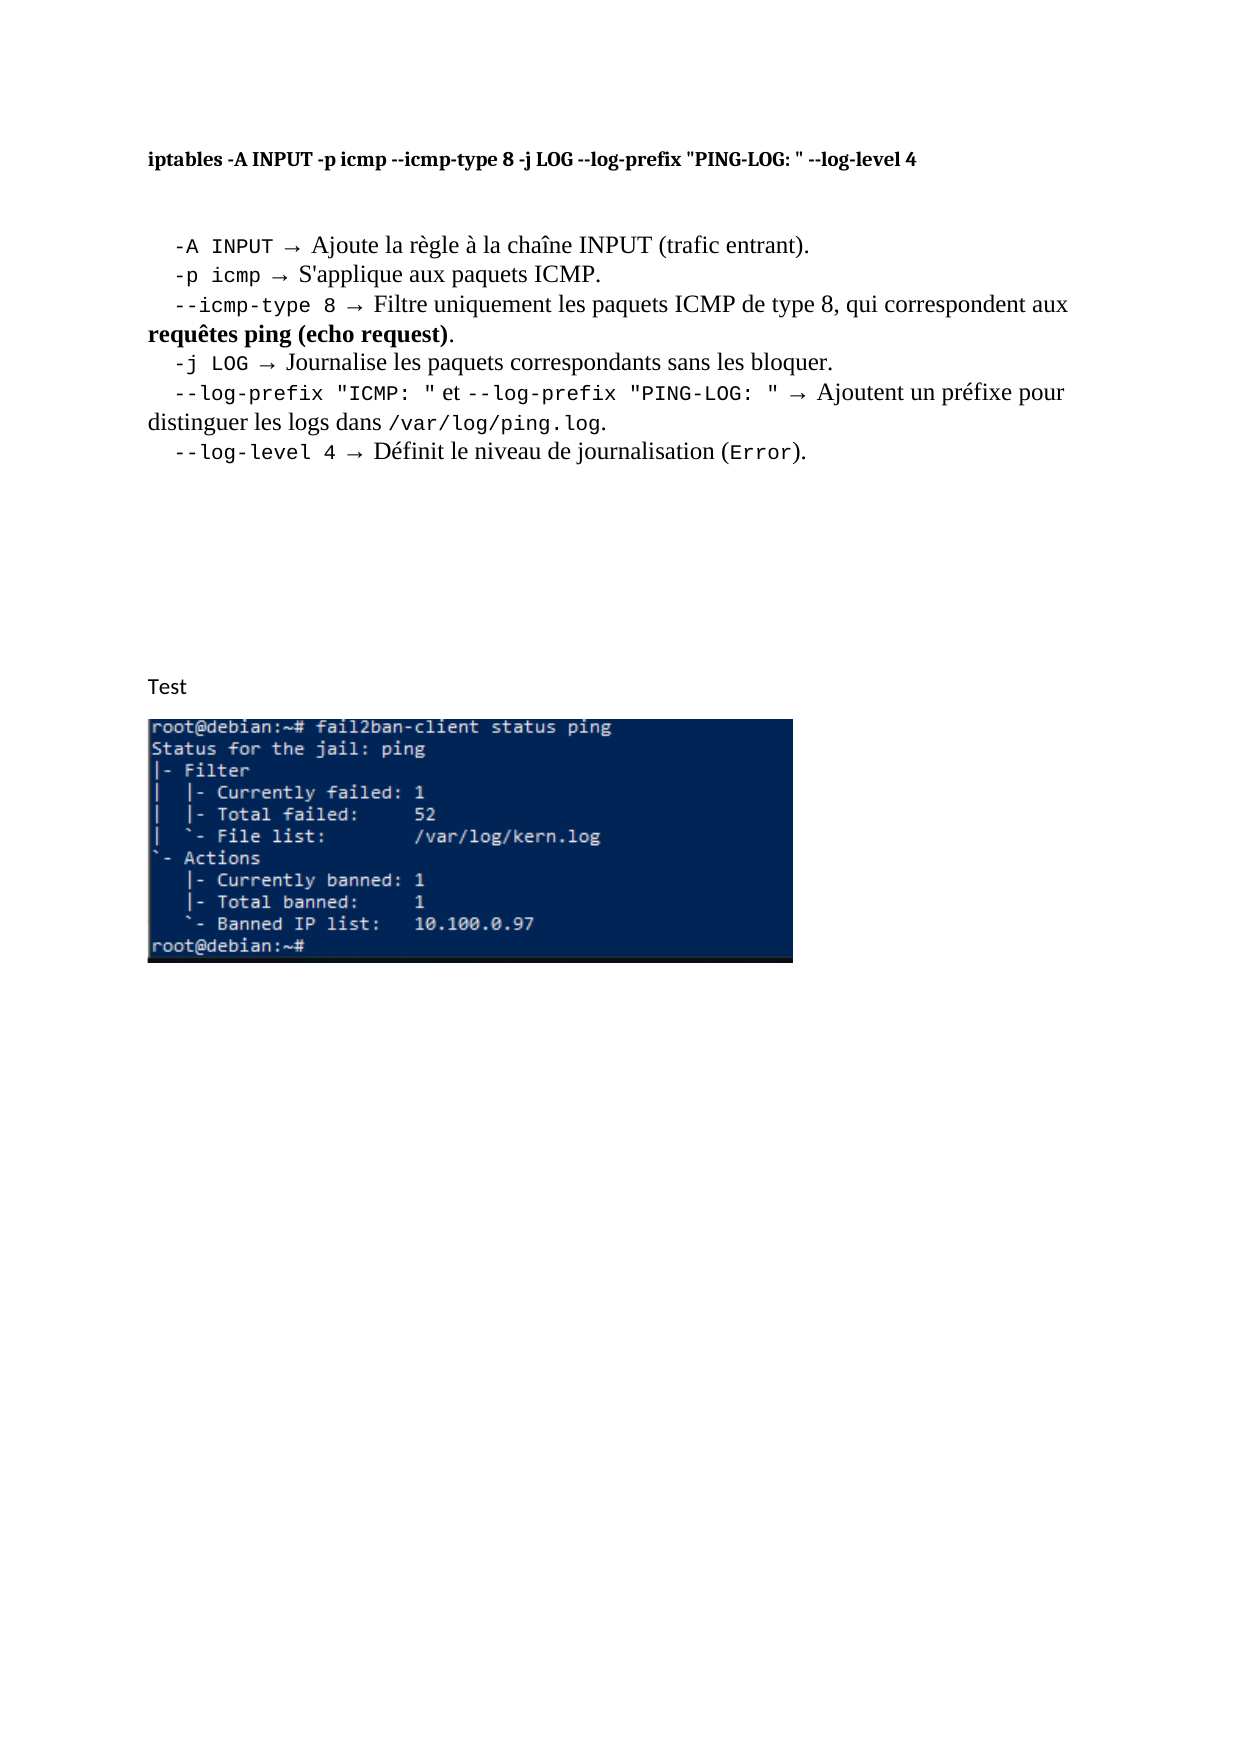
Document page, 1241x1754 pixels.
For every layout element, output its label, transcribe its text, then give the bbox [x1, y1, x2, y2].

text  --icmp-type 8 → Filtre uniquement les paquets ICMP de type 8, qui correspondent aux requêtes ping (echo request). [148, 289, 1093, 347]
text  -A INPUT → Ajoute la règle à la chaîne INPUT (trafic entrant). [148, 230, 1093, 259]
text  -j LOG → Journalise les paquets correspondants sans les bloquer. [148, 347, 1093, 377]
picture [147, 719, 793, 963]
text  -p icmp → S'applique aux paquets ICMP. [148, 259, 1093, 289]
text iptables -A INPUT -p icmp --icmp-type 8 -j LOG --log-prefix "PING-LOG: " --log-level 4 [148, 148, 1093, 172]
text  --log-prefix "ICMP: " et --log-prefix "PING-LOG: " → Ajoutent un préfixe pour distinguer les logs dans /var/log/ping.log. [148, 377, 1093, 436]
text Test [148, 672, 1093, 700]
text  --log-level 4 → Définit le niveau de journalisation (Error). [148, 436, 1093, 466]
